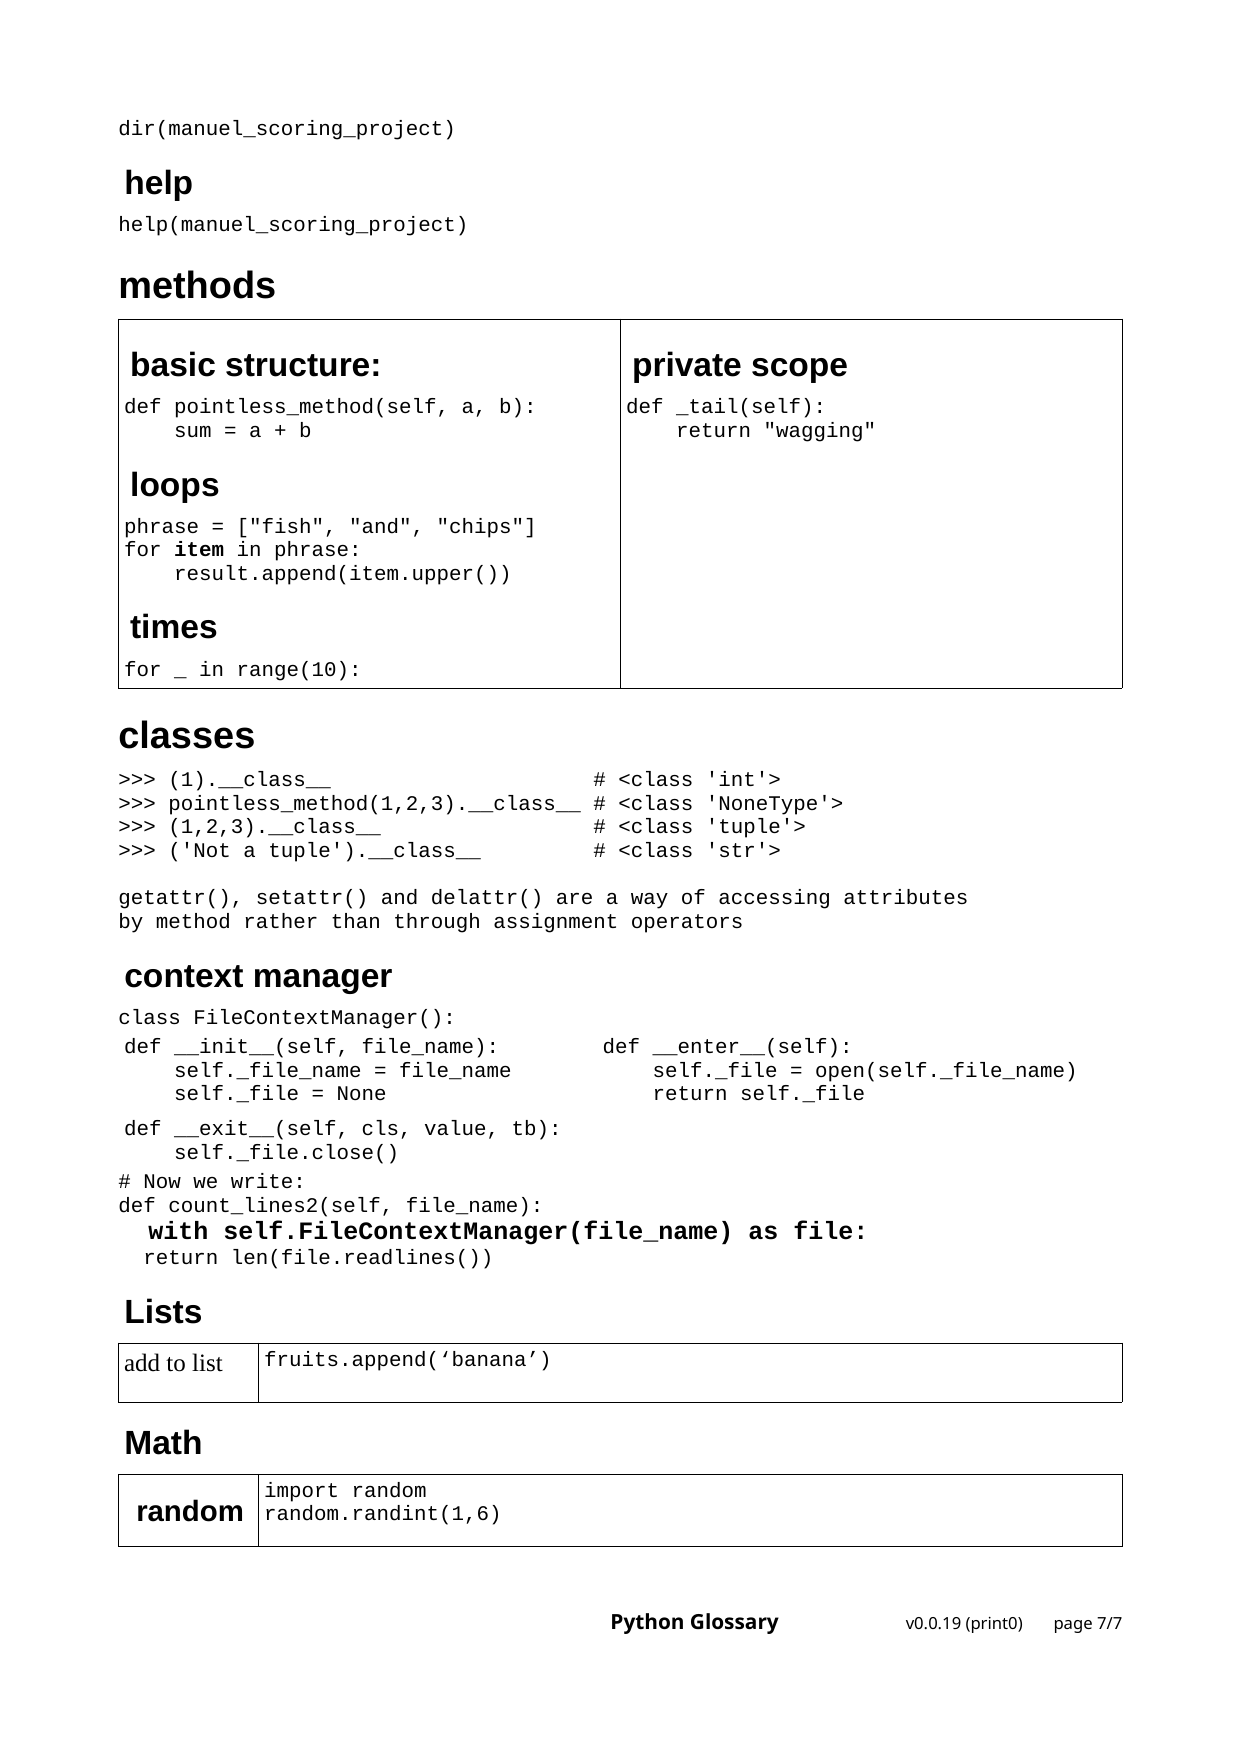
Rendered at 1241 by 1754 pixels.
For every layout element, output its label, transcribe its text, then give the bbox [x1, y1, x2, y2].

text by method rather than through assignment operators [118, 911, 1122, 935]
table_header import random random.randint(1,6) [259, 1475, 1122, 1546]
text >>> (1).__class__ # <class 'int'> [118, 769, 1122, 793]
subtitle Math [121, 1423, 1119, 1461]
text help(manuel_scoring_project) [118, 214, 1122, 237]
table_header private scope def _tail(self): return "wagging" [621, 320, 1122, 688]
table_cell def __exit__(self, cls, value, tb): self._file.close() [118, 1113, 597, 1171]
text >>> (1,2,3).__class__ # <class 'tuple'> [118, 816, 1122, 840]
table_header def __enter__(self): self._file = open(self._file_name) return self._file [597, 1030, 1122, 1113]
text >>> pointless_method(1,2,3).__class__ # <class 'NoneType'> [118, 793, 1122, 816]
text def count_lines2(self, file_name): [118, 1195, 1122, 1219]
table_header def __init__(self, file_name): self._file_name = file_name self._file = None [118, 1030, 597, 1113]
table_header random [119, 1475, 258, 1546]
subtitle classes [118, 713, 1122, 757]
table_header add to list [119, 1344, 258, 1402]
subtitle Lists [121, 1292, 1119, 1330]
text >>> ('Not a tuple').__class__ # <class 'str'> [118, 840, 1122, 864]
text dir(manuel_scoring_project) [118, 118, 1122, 142]
table_header fruits.append(‘banana’) [259, 1344, 1122, 1402]
table_header basic structure: def pointless_method(self, a, b): sum = a + b loops phrase = ["fish", "and", "chips"] for item in phrase: result.append(item.upper()) times for _ in range(10): [119, 320, 620, 688]
text class FileContextManager(): [118, 1007, 1122, 1030]
subtitle context manager [121, 956, 1119, 994]
text # Now we write: [118, 1171, 1122, 1195]
subtitle help [121, 163, 1119, 201]
table_cell [597, 1113, 1122, 1171]
subtitle methods [118, 262, 1122, 306]
text getattr(), setattr() and delattr() are a way of accessing attributes [118, 887, 1122, 911]
text with self.FileContextManager(file_name) as file: [118, 1219, 1122, 1247]
text return len(file.readlines()) [118, 1247, 1122, 1271]
